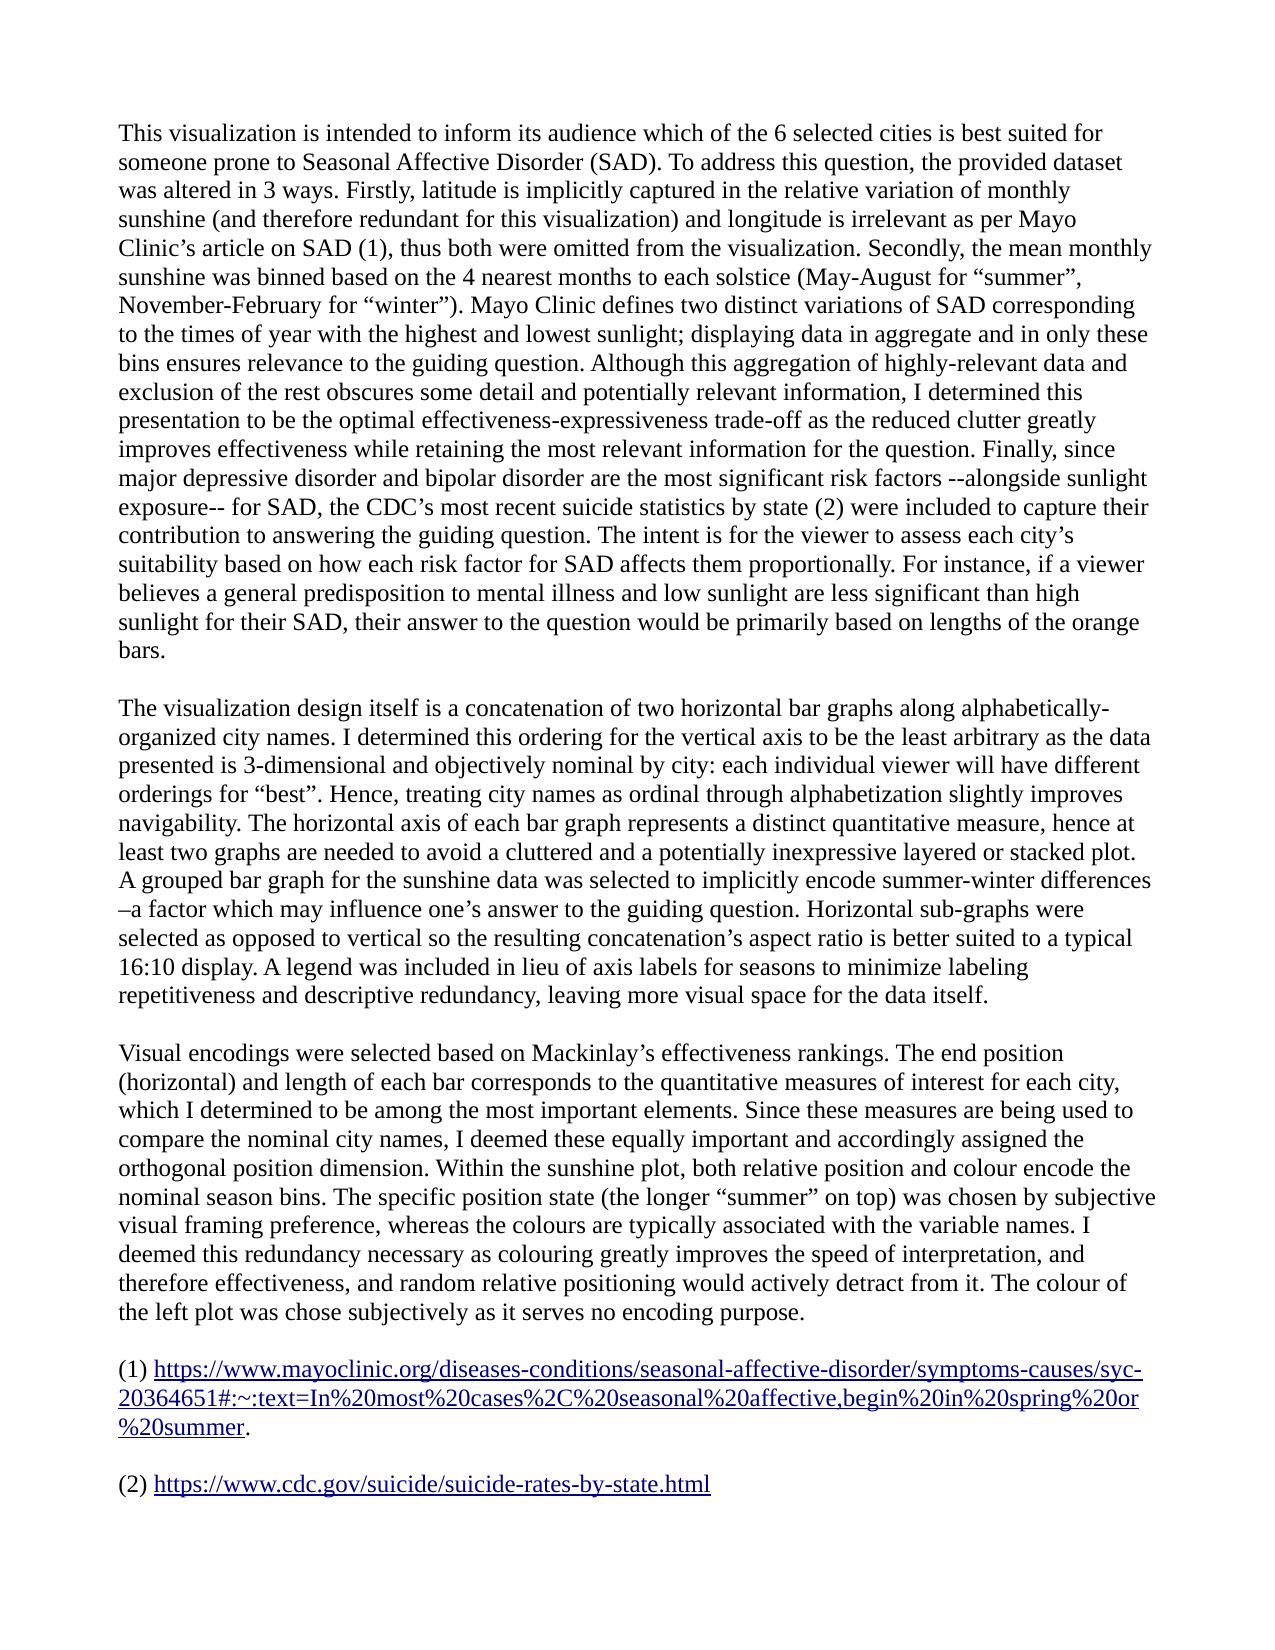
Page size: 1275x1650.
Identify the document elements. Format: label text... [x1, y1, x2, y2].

text (2) https://www.cdc.gov/suicide/suicide-rates-by-state.html [118, 1469, 1157, 1498]
text The visualization design itself is a concatenation of two horizontal bar graphs along alphabetically-organized city names. I determined this ordering for the vertical axis to be the least arbitrary as the data presented is 3-dimensional and objectively nominal by city: each individual viewer will have different orderings for “best”. Hence, treating city names as ordinal through alphabetization slightly improves navigability. The horizontal axis of each bar graph represents a distinct quantitative measure, hence at least two graphs are needed to avoid a cluttered and a potentially inexpressive layered or stacked plot. A grouped bar graph for the sunshine data was selected to implicitly encode summer-winter differences –a factor which may influence one’s answer to the guiding question. Horizontal sub-graphs were selected as opposed to vertical so the resulting concatenation’s aspect ratio is better suited to a typical 16:10 display. A legend was included in lieu of axis labels for seasons to minimize labeling repetitiveness and descriptive redundancy, leaving more visual space for the data itself. [118, 693, 1157, 1009]
text This visualization is intended to inform its audience which of the 6 selected cities is best suited for someone prone to Seasonal Affective Disorder (SAD). To address this question, the provided dataset was altered in 3 ways. Firstly, latitude is implicitly captured in the relative variation of monthly sunshine (and therefore redundant for this visualization) and longitude is irrelevant as per Mayo Clinic’s article on SAD (1), thus both were omitted from the visualization. Secondly, the mean monthly sunshine was binned based on the 4 nearest months to each solstice (May-August for “summer”, November-February for “winter”). Mayo Clinic defines two distinct variations of SAD corresponding to the times of year with the highest and lowest sunlight; displaying data in aggregate and in only these bins ensures relevance to the guiding question. Although this aggregation of highly-relevant data and exclusion of the rest obscures some detail and potentially relevant information, I determined this presentation to be the optimal effectiveness-expressiveness trade-off as the reduced clutter greatly improves effectiveness while retaining the most relevant information for the question. Finally, since major depressive disorder and bipolar disorder are the most significant risk factors --alongside sunlight exposure-- for SAD, the CDC’s most recent suicide statistics by state (2) were included to capture their contribution to answering the guiding question. The intent is for the viewer to assess each city’s suitability based on how each risk factor for SAD affects them proportionally. For instance, if a viewer believes a general predisposition to mental illness and low sunlight are less significant than high sunlight for their SAD, their answer to the question would be primarily based on lengths of the orange bars. [118, 118, 1157, 664]
text (1) https://www.mayoclinic.org/diseases-conditions/seasonal-affective-disorder/symptoms-causes/syc-20364651#:~:text=In%20most%20cases%2C%20seasonal%20affective,begin%20in%20spring%20or%20summer. [118, 1354, 1157, 1441]
text Visual encodings were selected based on Mackinlay’s effectiveness rankings. The end position (horizontal) and length of each bar corresponds to the quantitative measures of interest for each city, which I determined to be among the most important elements. Since these measures are being used to compare the nominal city names, I deemed these equally important and accordingly assigned the orthogonal position dimension. Within the sunshine plot, both relative position and colour encode the nominal season bins. The specific position state (the longer “summer” on top) was chosen by subjective visual framing preference, whereas the colours are typically associated with the variable names. I deemed this redundancy necessary as colouring greatly improves the speed of interpretation, and therefore effectiveness, and random relative positioning would actively detract from it. The colour of the left plot was chose subjectively as it serves no encoding purpose. [118, 1038, 1157, 1326]
